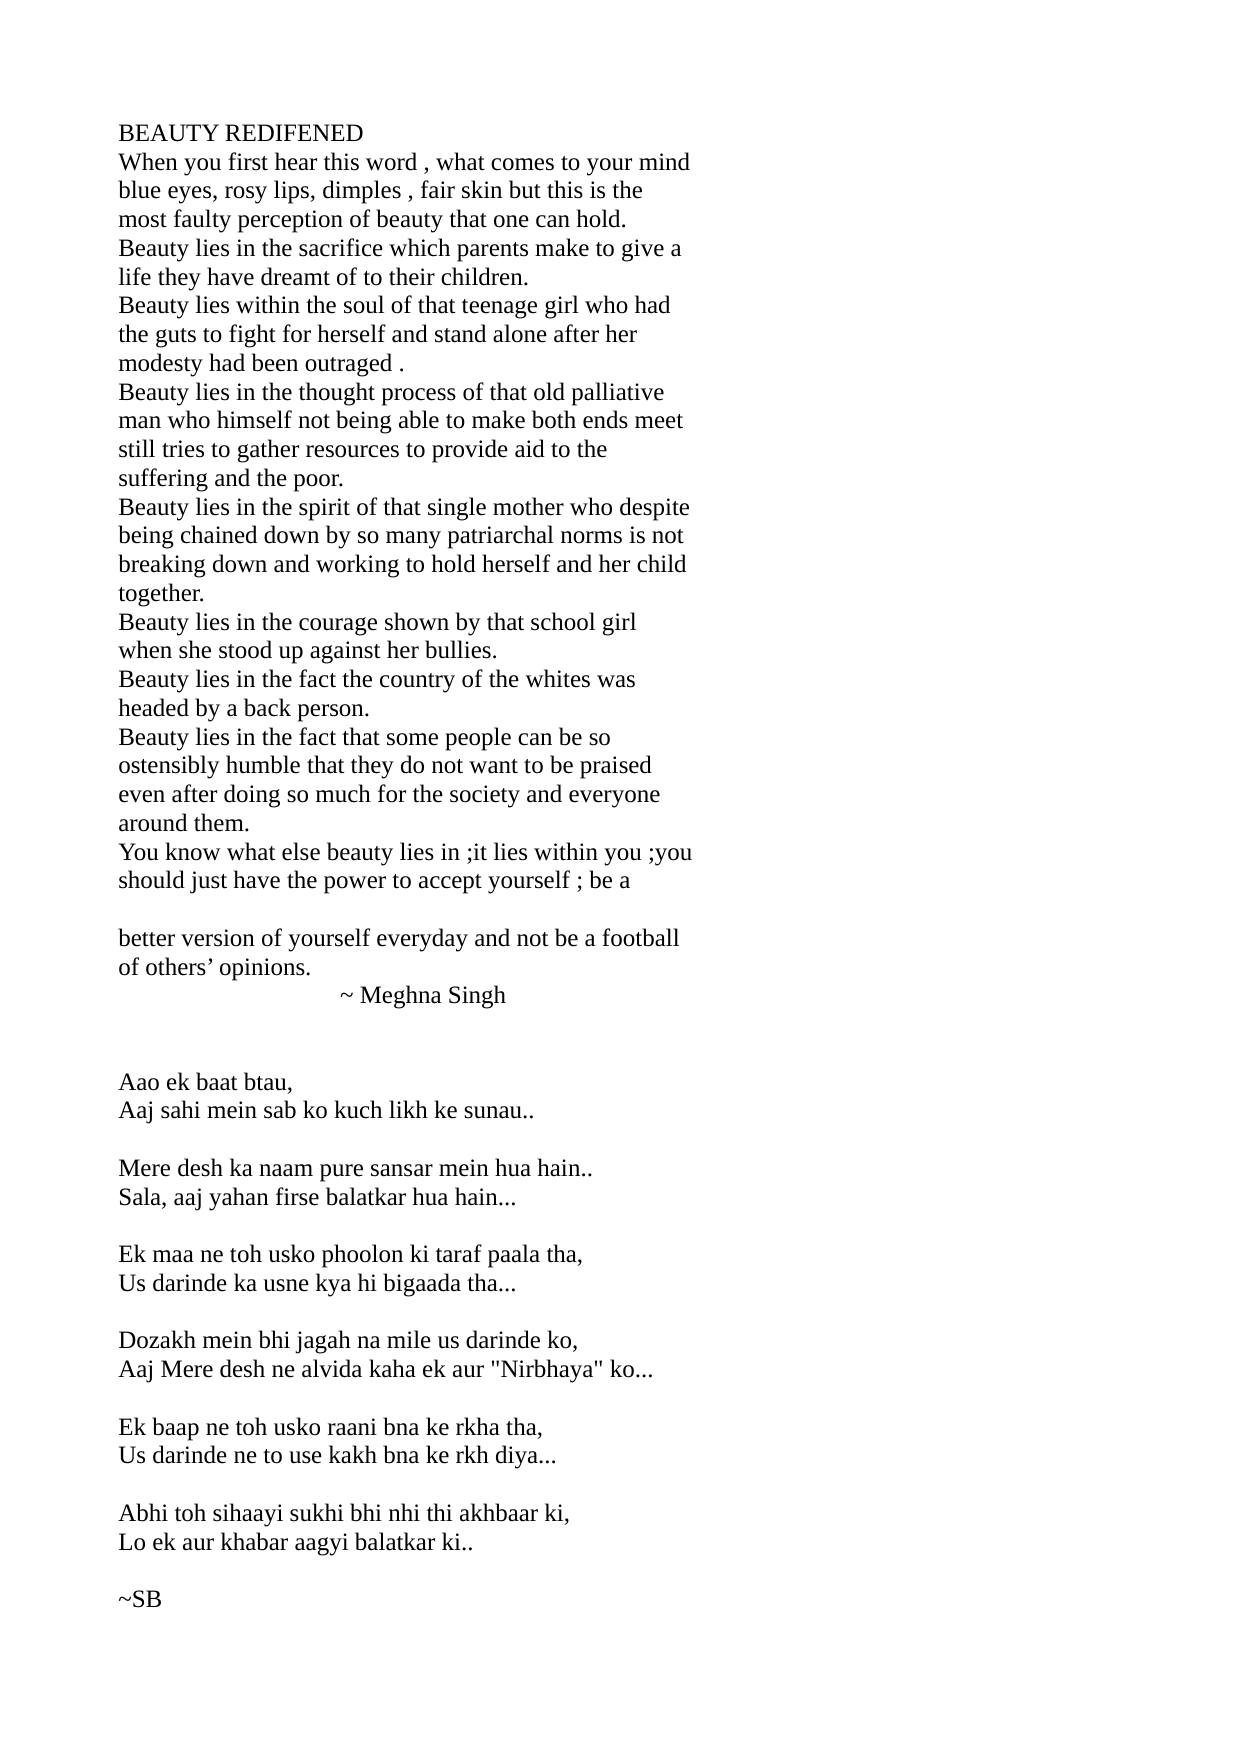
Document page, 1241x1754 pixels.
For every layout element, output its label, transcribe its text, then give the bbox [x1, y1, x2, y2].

text together. [118, 578, 1122, 607]
text Beauty lies in the fact the country of the whites was [118, 664, 1122, 693]
text man who himself not being able to make both ends meet [118, 406, 1122, 434]
text ostensibly humble that they do not want to be praised [118, 751, 1122, 779]
text most faulty perception of beauty that one can hold. [118, 204, 1122, 233]
text Mere desh ka naam pure sansar mein hua hain.. [118, 1153, 1122, 1182]
text blue eyes, rosy lips, dimples , fair skin but this is the [118, 176, 1122, 204]
text when she stood up against her bullies. [118, 636, 1122, 664]
text When you first hear this word , what comes to your mind [118, 147, 1122, 176]
text still tries to gather resources to provide aid to the [118, 434, 1122, 463]
text Lo ek aur khabar aagyi balatkar ki.. [118, 1527, 1122, 1556]
text better version of yourself everyday and not be a football [118, 923, 1122, 952]
text Ek maa ne toh usko phoolon ki taraf paala tha, [118, 1239, 1122, 1268]
text Beauty lies within the soul of that teenage girl who had [118, 291, 1122, 319]
text BEAUTY REDIFENED [118, 118, 1122, 147]
text the guts to fight for herself and stand alone after her [118, 319, 1122, 348]
text ~ Meghna Singh [118, 981, 1122, 1009]
text ~SB [118, 1584, 1122, 1613]
text Beauty lies in the thought process of that old palliative [118, 377, 1122, 406]
text Beauty lies in the fact that some people can be so [118, 722, 1122, 751]
text You know what else beauty lies in ;it lies within you ;you [118, 837, 1122, 866]
text Ek baap ne toh usko raani bna ke rkha tha, [118, 1412, 1122, 1441]
text life they have dreamt of to their children. [118, 262, 1122, 291]
text should just have the power to accept yourself ; be a [118, 866, 1122, 894]
text Aao ek baat btau, [118, 1067, 1122, 1096]
text Us darinde ka usne kya hi bigaada tha... [118, 1268, 1122, 1297]
text Aaj Mere desh ne alvida kaha ek aur "Nirbhaya" ko... [118, 1354, 1122, 1383]
text Dozakh mein bhi jagah na mile us darinde ko, [118, 1326, 1122, 1354]
text headed by a back person. [118, 693, 1122, 722]
text Beauty lies in the courage shown by that school girl [118, 607, 1122, 636]
text Beauty lies in the spirit of that single mother who despite [118, 492, 1122, 521]
text Beauty lies in the sacrifice which parents make to give a [118, 233, 1122, 262]
text modesty had been outraged . [118, 348, 1122, 377]
text suffering and the poor. [118, 463, 1122, 492]
text Us darinde ne to use kakh bna ke rkh diya... [118, 1441, 1122, 1469]
text Sala, aaj yahan firse balatkar hua hain... [118, 1182, 1122, 1211]
text Abhi toh sihaayi sukhi bhi nhi thi akhbaar ki, [118, 1498, 1122, 1527]
text even after doing so much for the society and everyone [118, 779, 1122, 808]
text breaking down and working to hold herself and her child [118, 549, 1122, 578]
text being chained down by so many patriarchal norms is not [118, 521, 1122, 549]
text Aaj sahi mein sab ko kuch likh ke sunau.. [118, 1096, 1122, 1124]
text around them. [118, 808, 1122, 837]
text of others’ opinions. [118, 952, 1122, 981]
